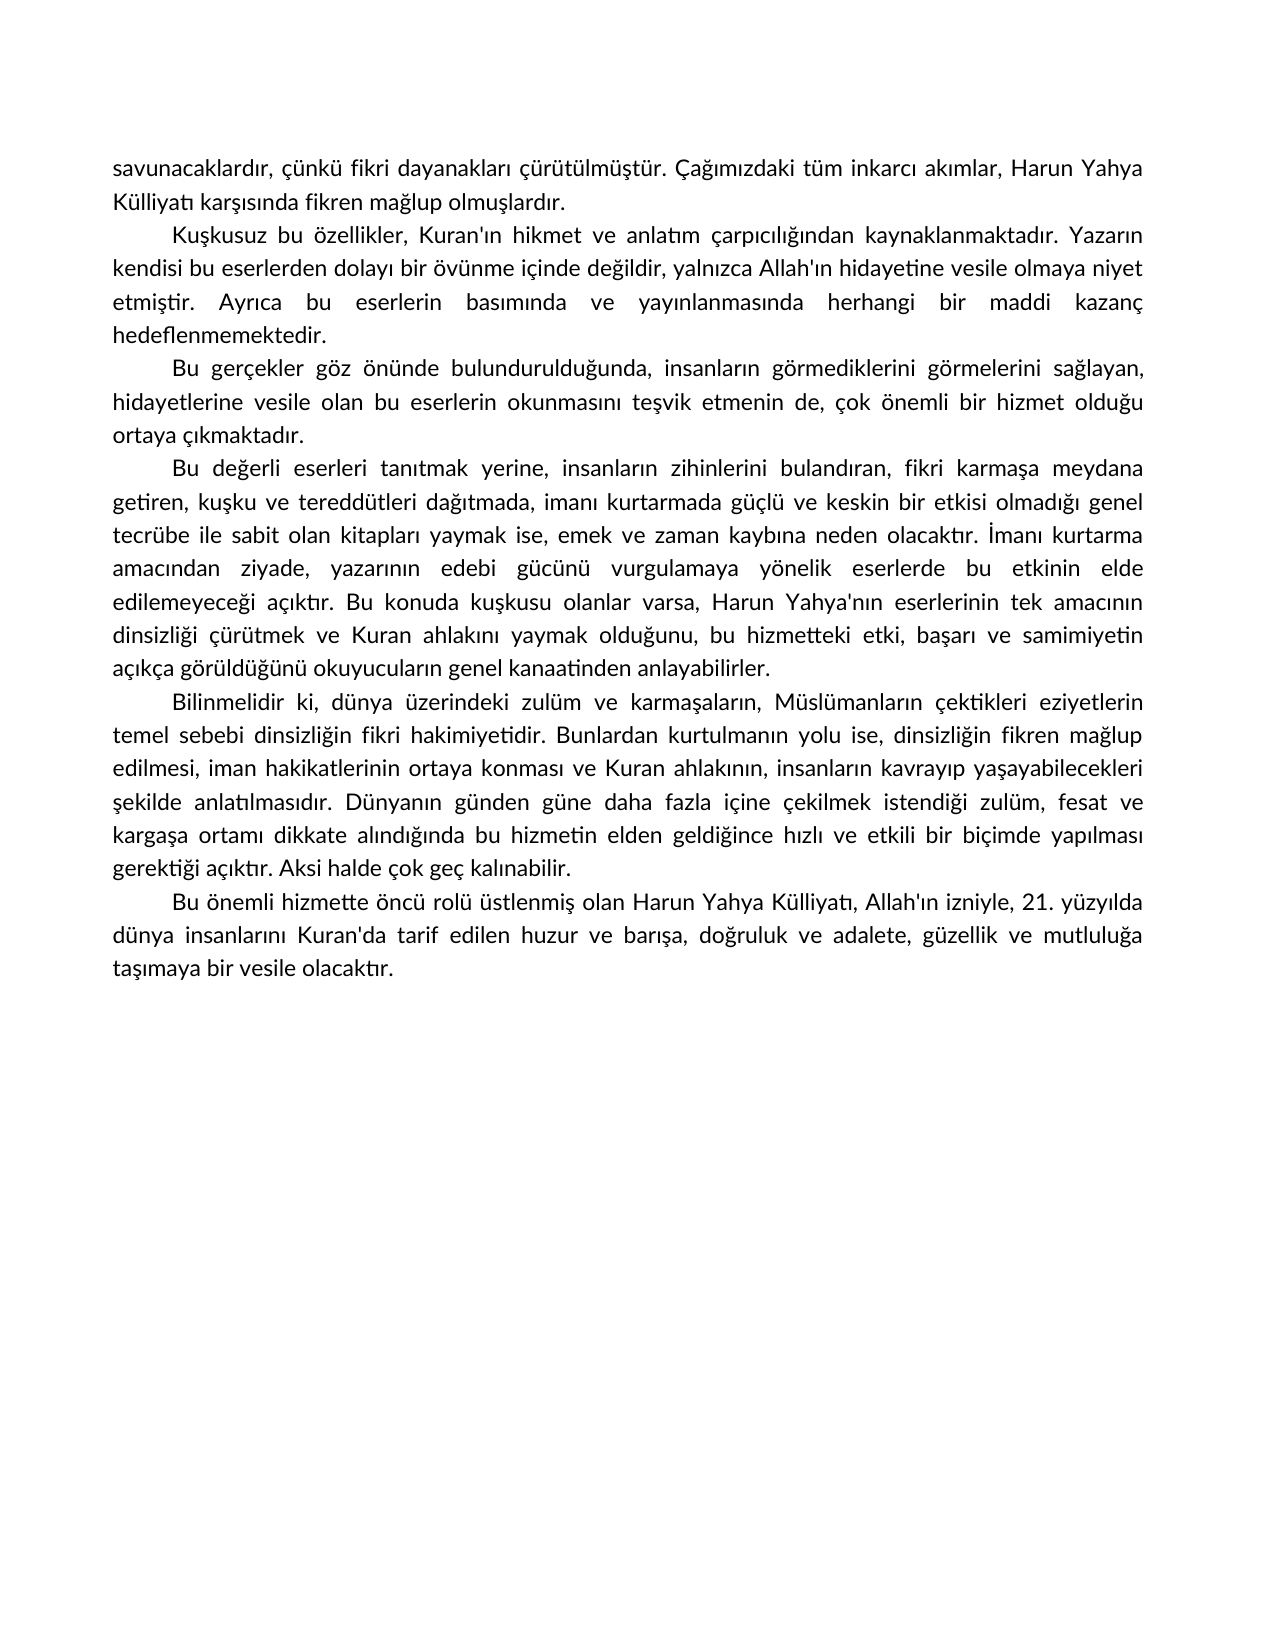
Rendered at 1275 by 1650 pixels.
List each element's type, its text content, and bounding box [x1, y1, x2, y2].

text Kuşkusuz bu özellikler, Kuran'ın hikmet ve anlatım çarpıcılığından kaynaklanmaktadır. Yazarın kendisi bu eserlerden dolayı bir övünme içinde değildir, yalnızca Allah'ın hidayetine vesile olmaya niyet etmiştir. Ayrıca bu eserlerin basımında ve yayınlanmasında herhangi bir maddi kazanç hedeflenmemektedir. [112, 217, 1145, 350]
text Bu değerli eserleri tanıtmak yerine, insanların zihinlerini bulandıran, fikri karmaşa meydana getiren, kuşku ve tereddütleri dağıtmada, imanı kurtarmada güçlü ve keskin bir etkisi olmadığı genel tecrübe ile sabit olan kitapları yaymak ise, emek ve zaman kaybına neden olacaktır. İmanı kurtarma amacından ziyade, yazarının edebi gücünü vurgulamaya yönelik eserlerde bu etkinin elde edilemeyeceği açıktır. Bu konuda kuşkusu olanlar varsa, Harun Yahya'nın eserlerinin tek amacının dinsizliği çürütmek ve Kuran ahlakını yaymak olduğunu, bu hizmetteki etki, başarı ve samimiyetin açıkça görüldüğünü okuyucuların genel kanaatinden anlayabilirler. [112, 450, 1145, 683]
text Bilinmelidir ki, dünya üzerindeki zulüm ve karmaşaların, Müslümanların çektikleri eziyetlerin temel sebebi dinsizliğin fikri hakimiyetidir. Bunlardan kurtulmanın yolu ise, dinsizliğin fikren mağlup edilmesi, iman hakikatlerinin ortaya konması ve Kuran ahlakının, insanların kavrayıp yaşayabilecekleri şekilde anlatılmasıdır. Dünyanın günden güne daha fazla içine çekilmek istendiği zulüm, fesat ve kargaşa ortamı dikkate alındığında bu hizmetin elden geldiğince hızlı ve etkili bir biçimde yapılması gerektiği açıktır. Aksi halde çok geç kalınabilir. [112, 683, 1145, 883]
text Bu önemli hizmette öncü rolü üstlenmiş olan Harun Yahya Külliyatı, Allah'ın izniyle, 21. yüzyılda dünya insanlarını Kuran'da tarif edilen huzur ve barışa, doğruluk ve adalete, güzellik ve mutluluğa taşımaya bir vesile olacaktır. [112, 883, 1145, 983]
text savunacaklardır, çünkü fikri dayanakları çürütülmüştür. Çağımızdaki tüm inkarcı akımlar, Harun Yahya Külliyatı karşısında fikren mağlup olmuşlardır. [112, 150, 1145, 217]
text Bu gerçekler göz önünde bulundurulduğunda, insanların görmediklerini görmelerini sağlayan, hidayetlerine vesile olan bu eserlerin okunmasını teşvik etmenin de, çok önemli bir hizmet olduğu ortaya çıkmaktadır. [112, 350, 1145, 450]
